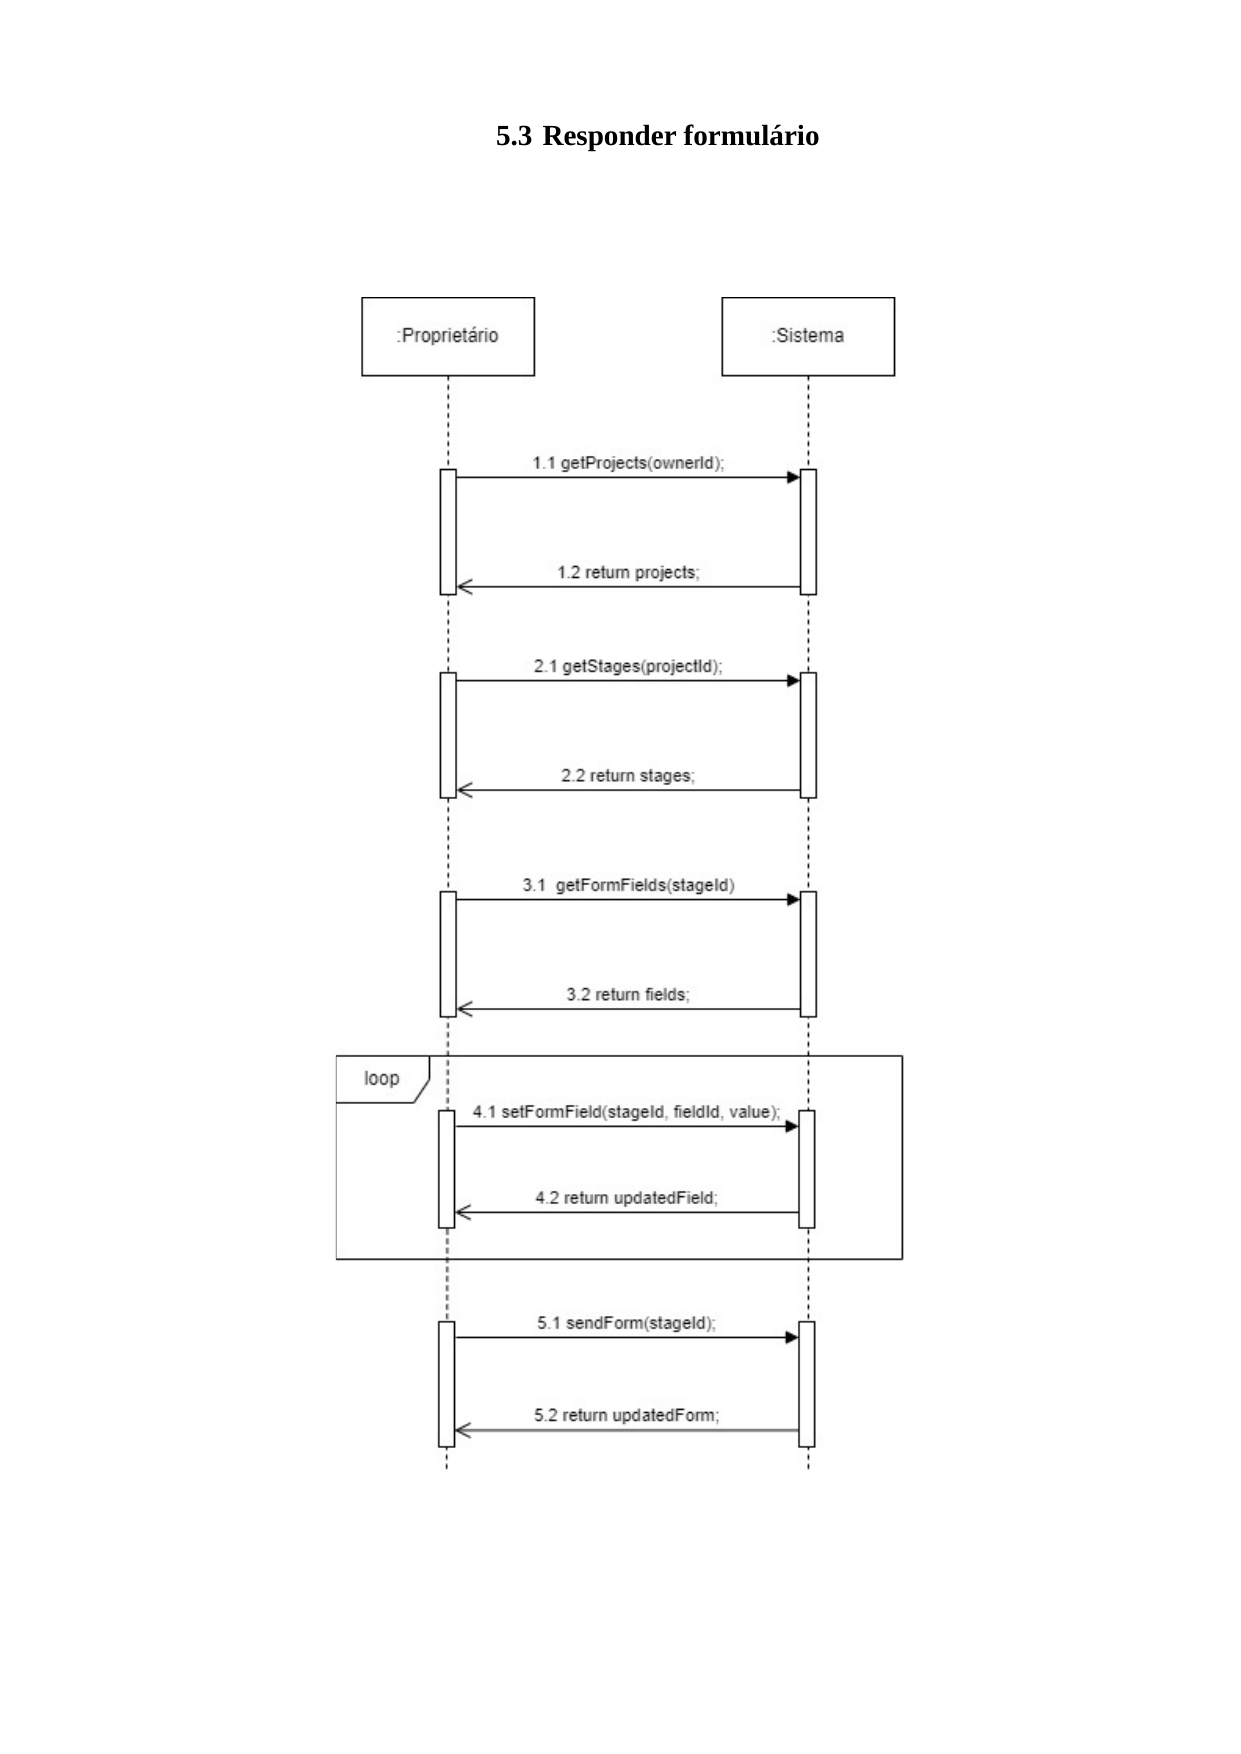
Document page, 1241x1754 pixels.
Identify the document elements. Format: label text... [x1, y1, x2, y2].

list Responder formulário [193, 118, 1122, 152]
